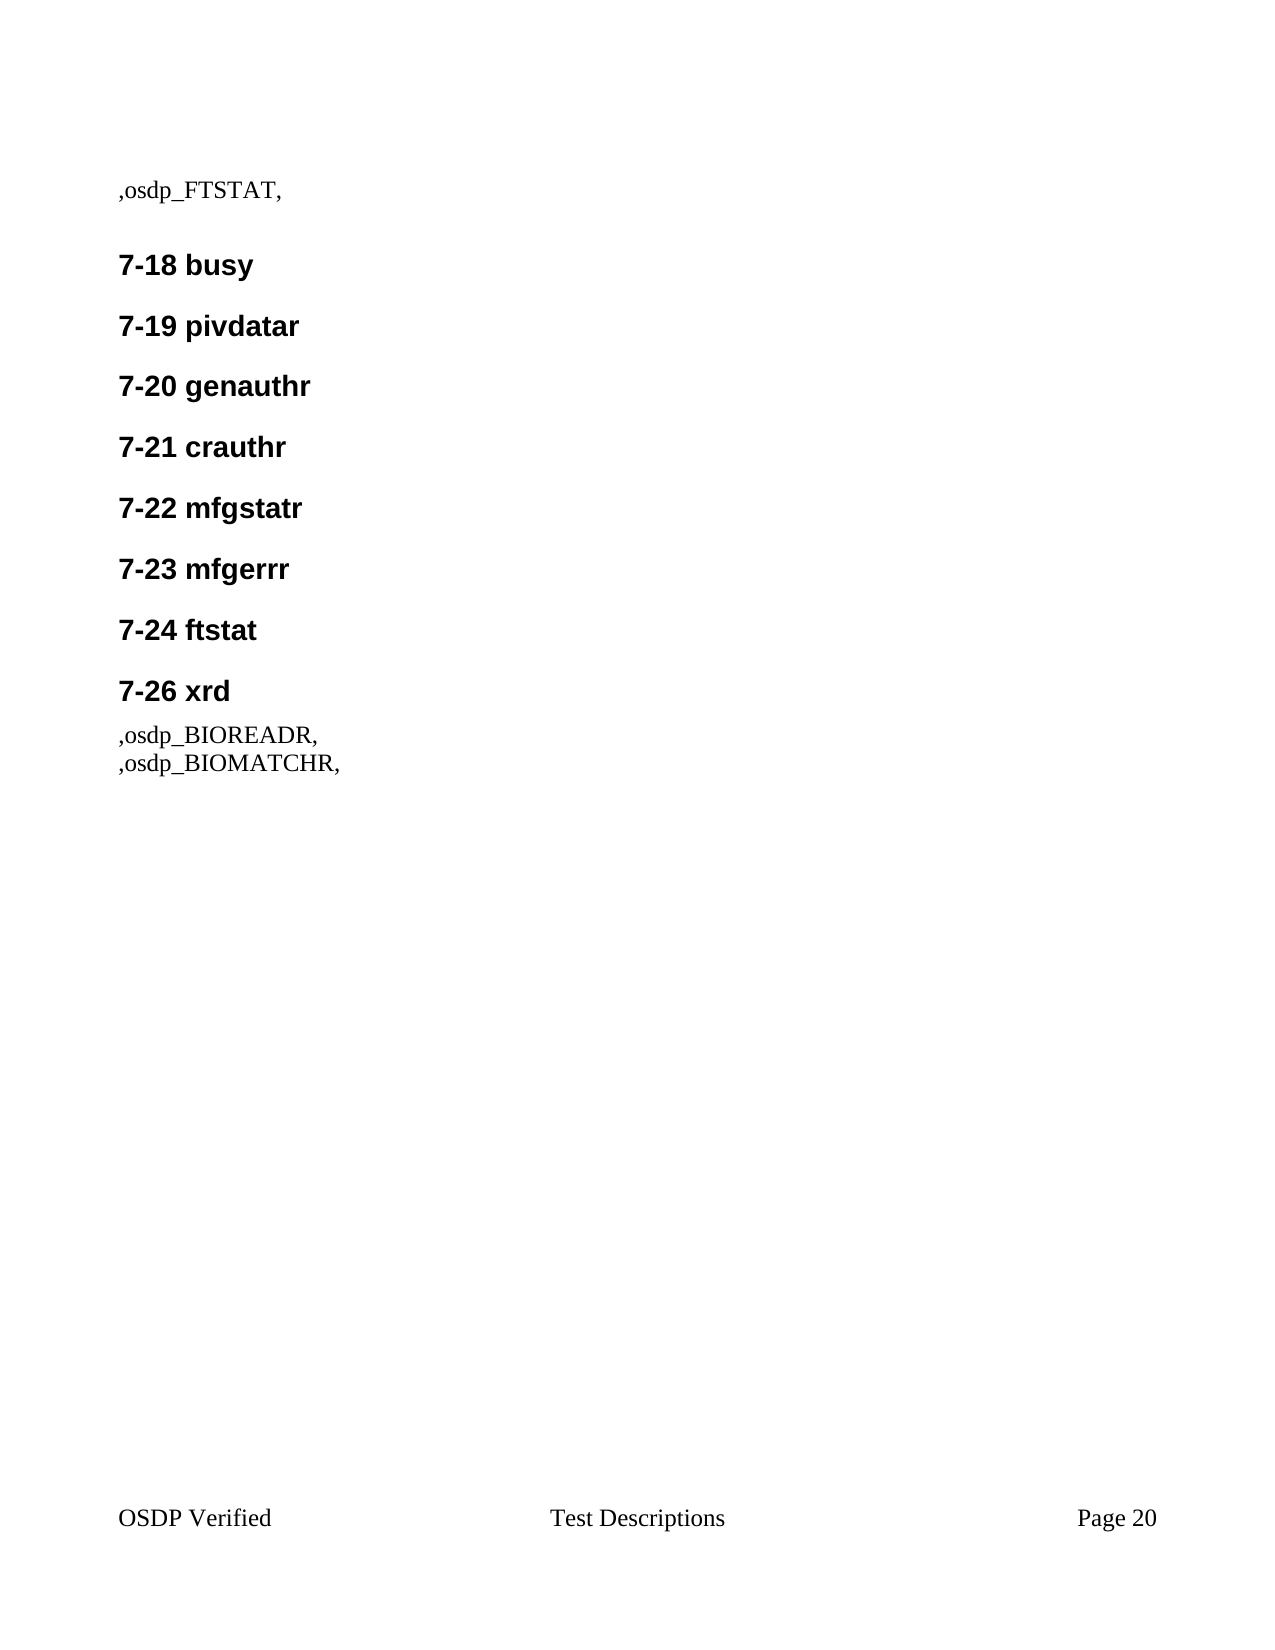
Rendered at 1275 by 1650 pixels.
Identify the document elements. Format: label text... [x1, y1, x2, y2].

subtitle 7-23 mfgerrr [118, 552, 1157, 586]
subtitle 7-18 busy [118, 248, 1157, 281]
text ,osdp_BIOMATCHR, [118, 748, 1157, 777]
subtitle 7-22 mfgstatr [118, 491, 1157, 525]
subtitle 7-19 pivdatar [118, 308, 1157, 342]
text ,osdp_FTSTAT, [118, 176, 1157, 204]
text ,osdp_BIOREADR, [118, 720, 1157, 748]
subtitle 7-26 xrd [118, 673, 1157, 707]
subtitle 7-20 genauthr [118, 369, 1157, 403]
subtitle 7-21 crauthr [118, 430, 1157, 464]
subtitle 7-24 ftstat [118, 613, 1157, 646]
